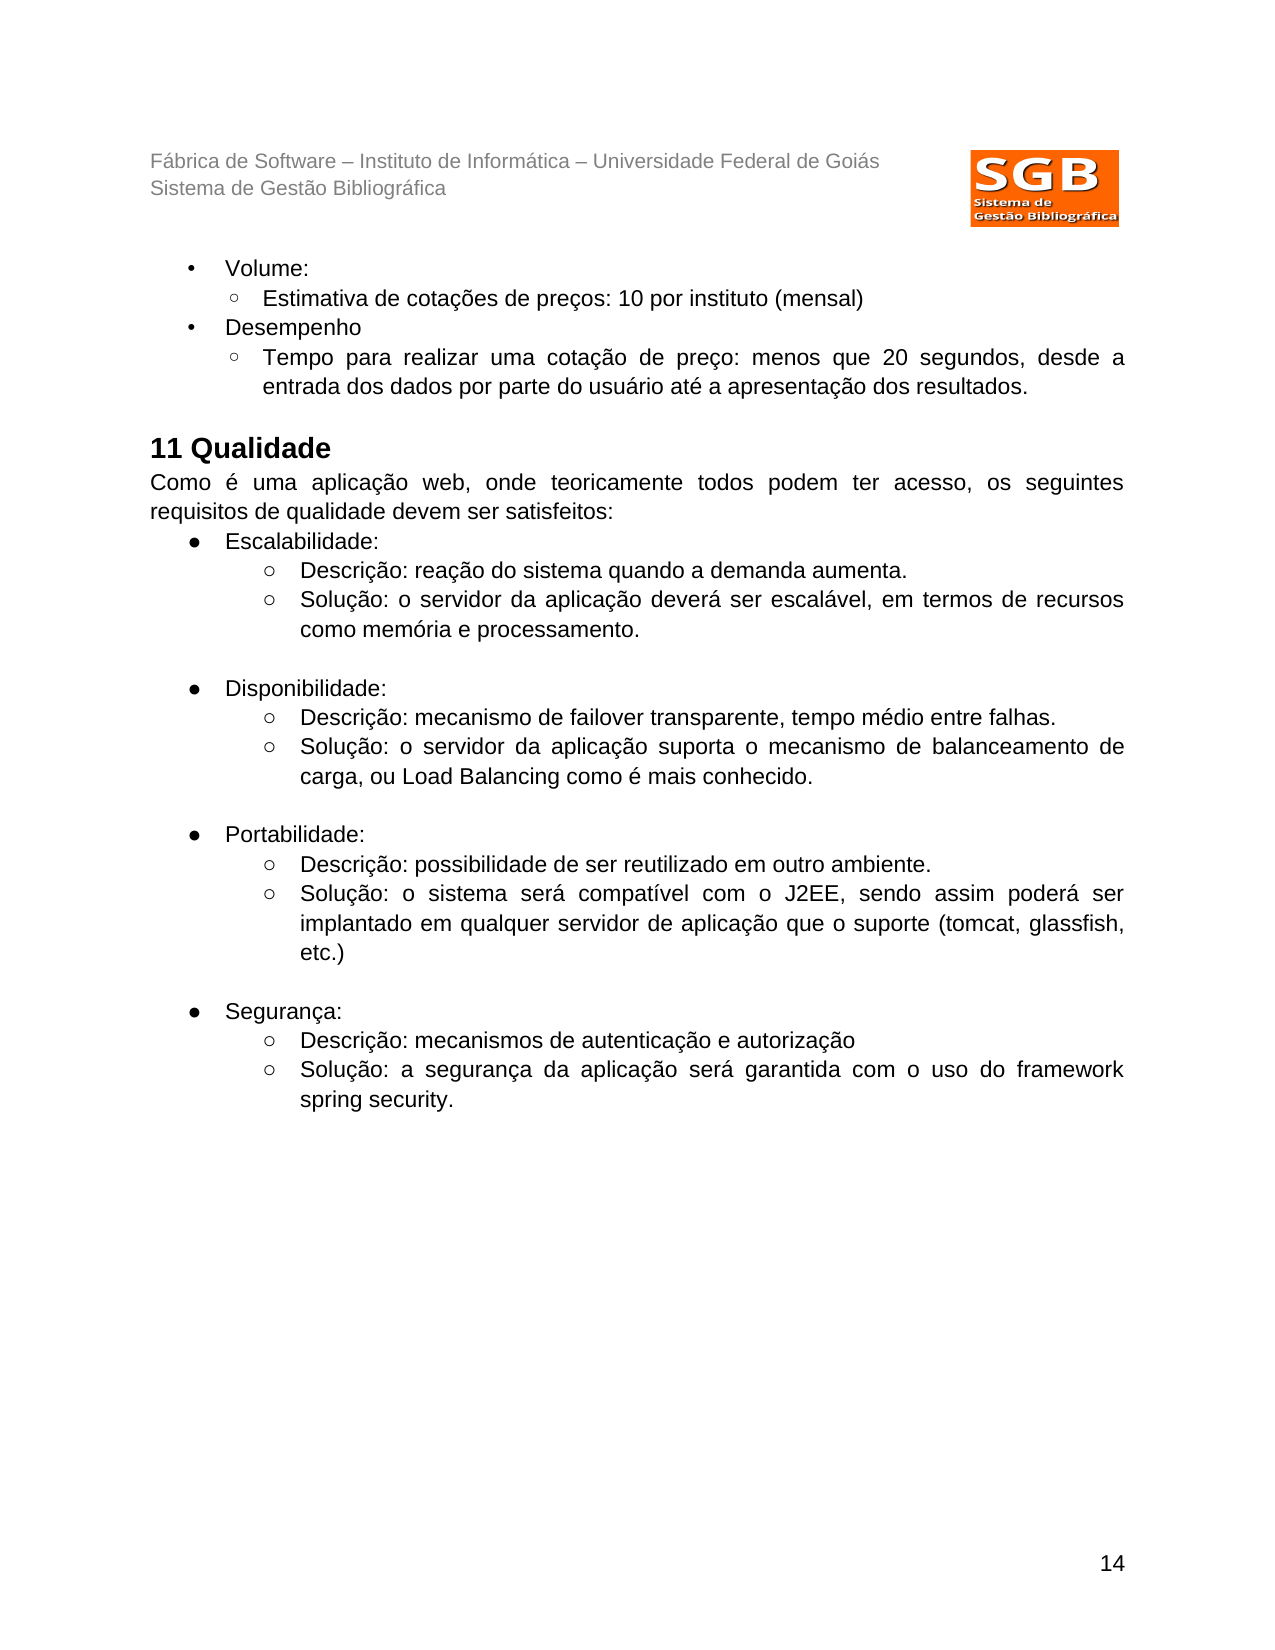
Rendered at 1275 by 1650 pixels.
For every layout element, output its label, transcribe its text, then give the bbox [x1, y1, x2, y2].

list Desempenho [187, 315, 1125, 340]
list Escalabilidade: [187, 528, 1125, 554]
list Descrição: possibilidade de ser reutilizado em outro ambiente. [262, 852, 1125, 877]
list Solução: o servidor da aplicação deverá ser escalável, em termos de recursos como memória e processamento. [262, 587, 1125, 642]
list Segurança: [187, 998, 1125, 1024]
list Disponibilidade: [187, 675, 1125, 701]
list Descrição: reação do sistema quando a demanda aumenta. [262, 558, 1125, 583]
text Como é uma aplicação web, onde teoricamente todos podem ter acesso, os seguintes requisitos de qualidade devem ser satisfeitos: [150, 470, 1125, 525]
picture [970, 150, 1119, 227]
list Portabilidade: [187, 822, 1125, 848]
list Solução: o servidor da aplicação suporta o mecanismo de balanceamento de carga, ou Load Balancing como é mais conhecido. [262, 734, 1125, 789]
subtitle 11 Qualidade [150, 432, 1125, 465]
list Estimativa de cotações de preços: 10 por instituto (mensal) [225, 285, 1125, 311]
list Tempo para realizar uma cotação de preço: menos que 20 segundos, desde a entrada dos dados por parte do usuário até a apresentação dos resultados. [225, 344, 1125, 399]
list Volume: [187, 256, 1125, 282]
list Solução: o sistema será compatível com o J2EE, sendo assim poderá ser implantado em qualquer servidor de aplicação que o suporte (tomcat, glassfish, etc.) [262, 881, 1125, 965]
list Descrição: mecanismos de autenticação e autorização [262, 1028, 1125, 1053]
list Descrição: mecanismo de failover transparente, tempo médio entre falhas. [262, 705, 1125, 730]
list Solução: a segurança da aplicação será garantida com o uso do framework spring security. [262, 1057, 1125, 1112]
